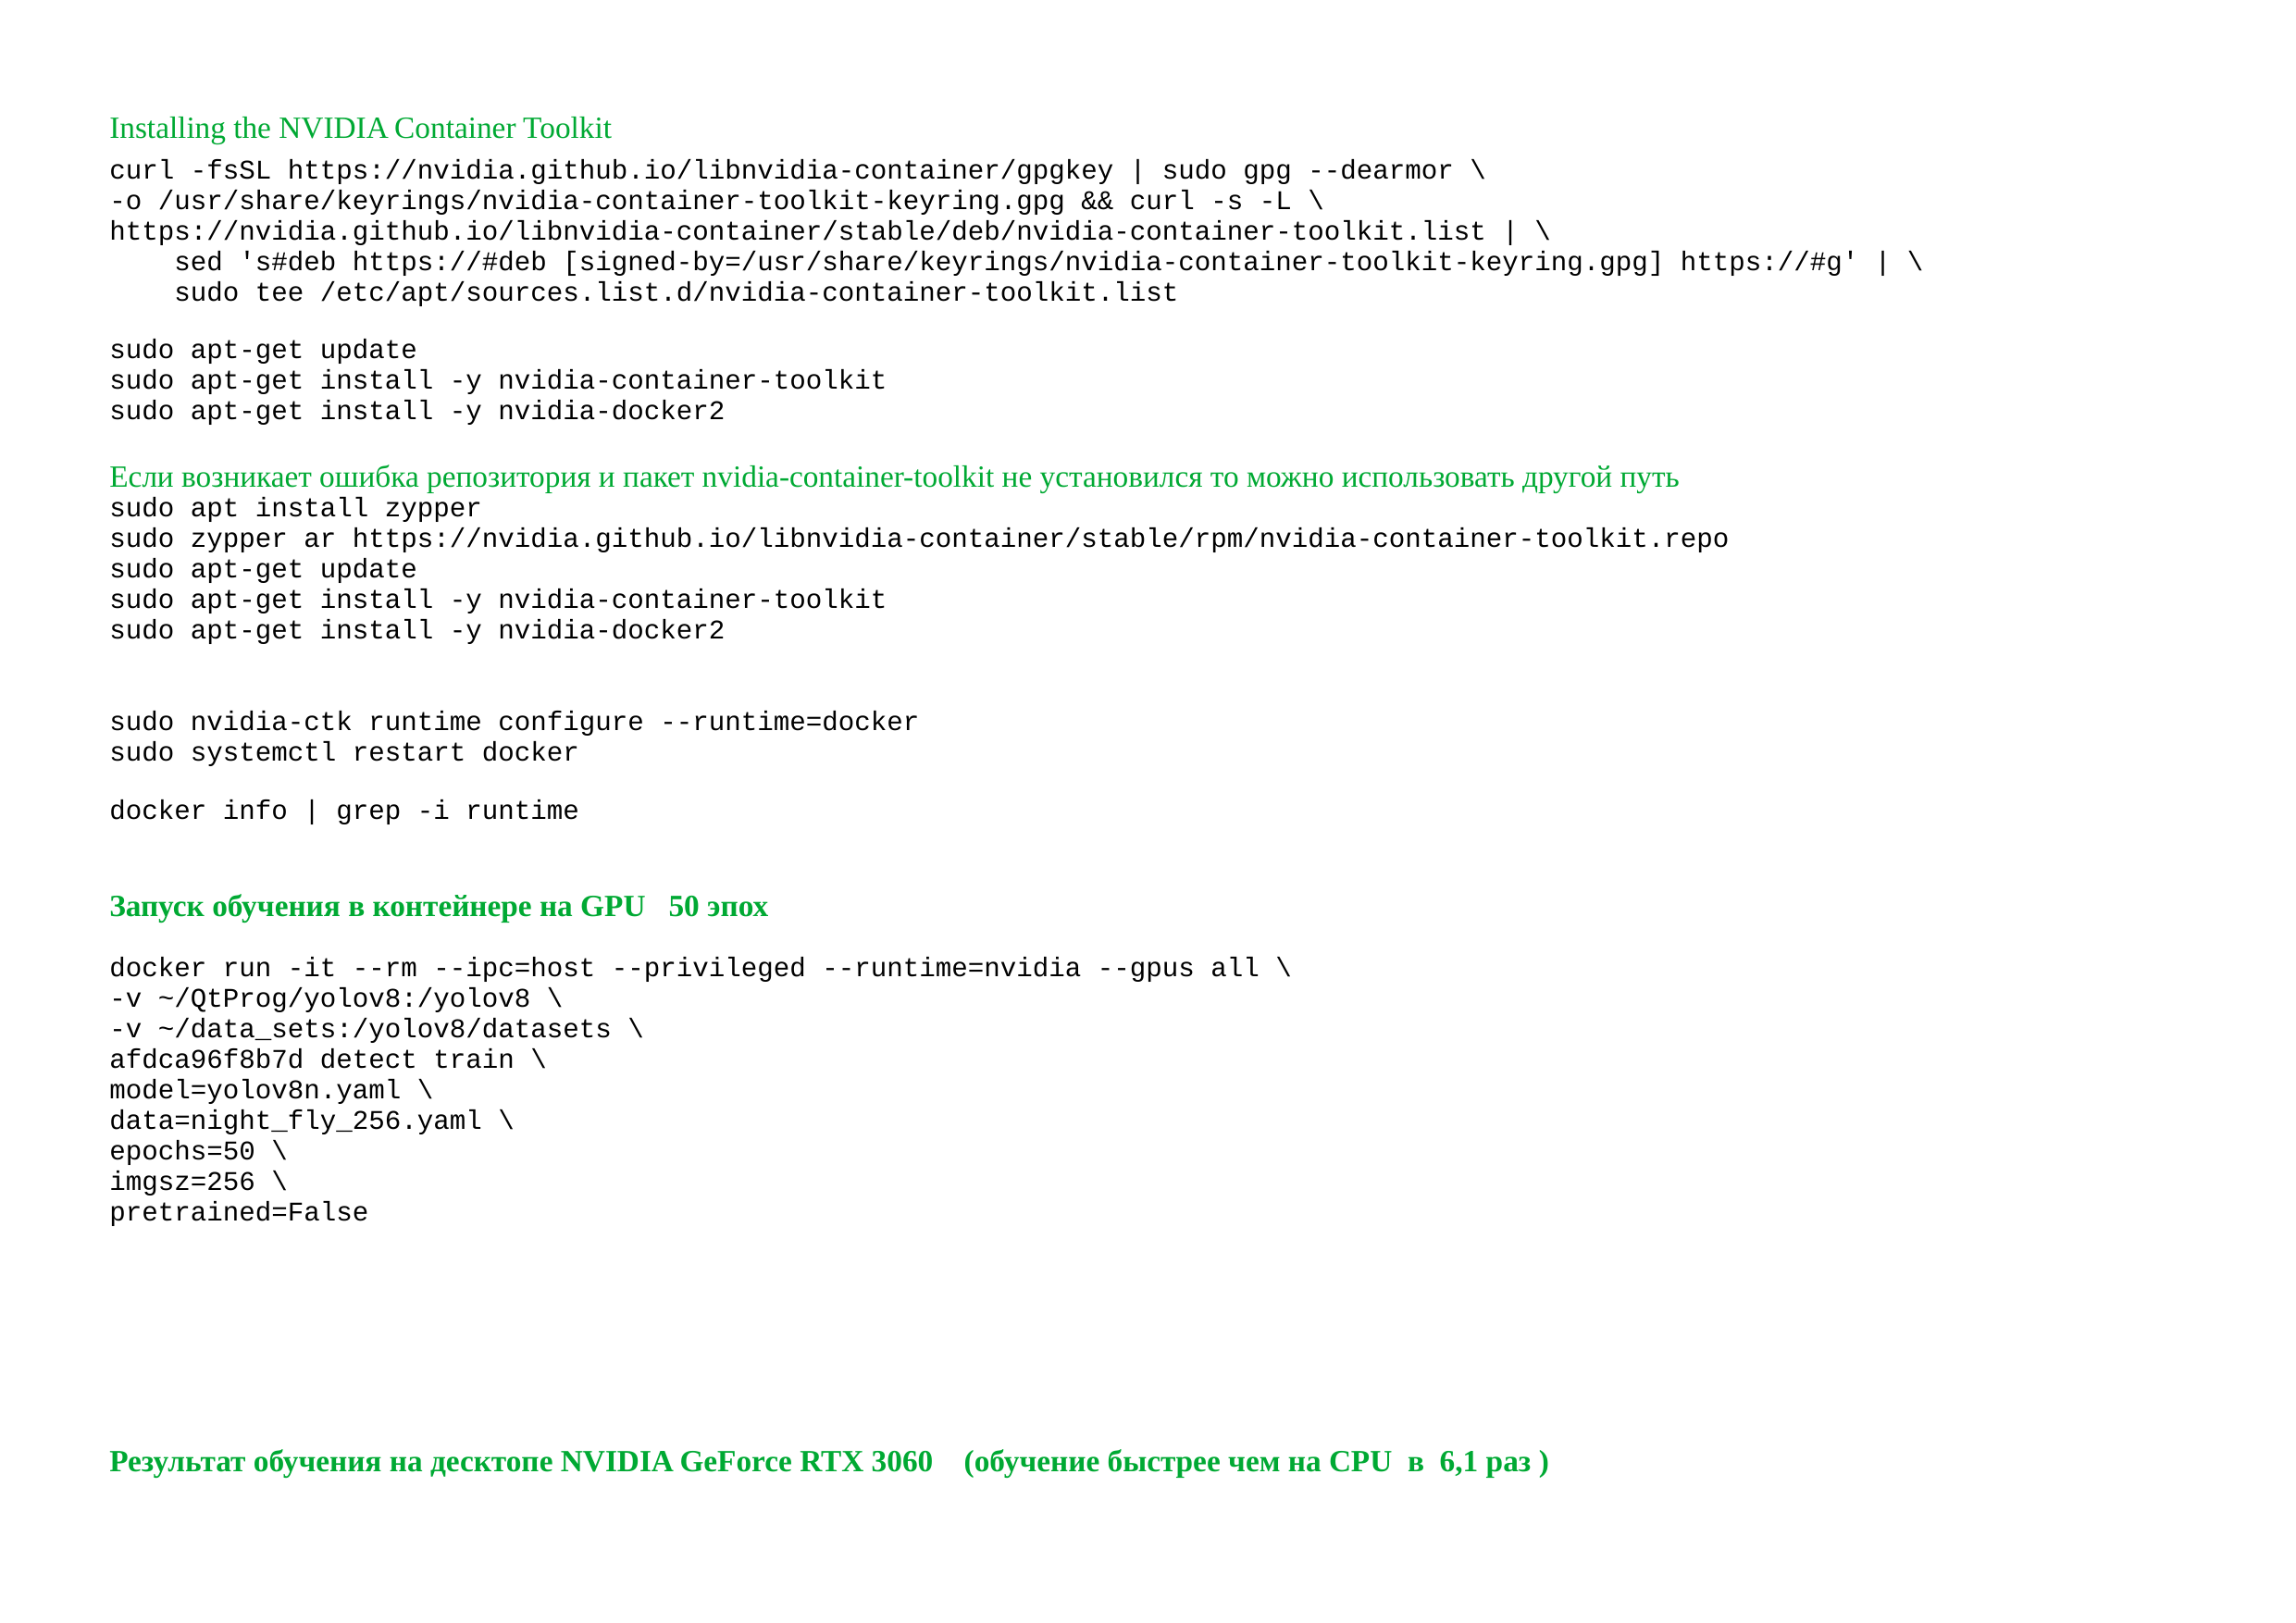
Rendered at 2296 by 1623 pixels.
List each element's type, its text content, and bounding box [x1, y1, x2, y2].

text sudo apt-get install -y nvidia-container-toolkit [109, 586, 2186, 616]
text imgsz=256 \ [109, 1168, 2186, 1198]
text pretrained=False [109, 1198, 2186, 1229]
text docker info | grep -i runtime [109, 797, 2186, 827]
text curl -fsSL https://nvidia.github.io/libnvidia-container/gpgkey | sudo gpg --dearmor \ [109, 156, 2186, 187]
text sudo apt-get update [109, 336, 2186, 367]
text Запуск обучения в контейнере на GPU 50 эпох [109, 888, 2186, 923]
text Если возникает ошибка репозитория и пакет nvidia-container-toolkit не установился то можно использовать другой путь [109, 459, 2186, 494]
text epochs=50 \ [109, 1137, 2186, 1168]
text sudo tee /etc/apt/sources.list.d/nvidia-container-toolkit.list [109, 279, 2186, 309]
text model=yolov8n.yaml \ [109, 1076, 2186, 1107]
text sudo apt-get install -y nvidia-docker2 [109, 616, 2186, 647]
text -o /usr/share/keyrings/nvidia-container-toolkit-keyring.gpg && curl -s -L \ https://nvidia.github.io/libnvidia-container/stable/deb/nvidia-container-toolkit.list | \ [109, 187, 2186, 248]
text sudo apt-get install -y nvidia-container-toolkit [109, 367, 2186, 397]
text sudo apt-get update [109, 555, 2186, 586]
text sudo systemctl restart docker [109, 738, 2186, 769]
text data=night_fly_256.yaml \ [109, 1107, 2186, 1137]
text -v ~/QtProg/yolov8:/yolov8 \ [109, 985, 2186, 1015]
text sudo apt install zypper [109, 494, 2186, 525]
text sudo nvidia-ctk runtime configure --runtime=docker [109, 708, 2186, 738]
text Результат обучения на десктопе NVIDIA GeForce RTX 3060 (обучение быстрее чем на CPU в 6,1 раз ) [109, 1443, 2186, 1479]
subtitle Installing the NVIDIA Container Toolkit [109, 109, 2186, 144]
text sed 's#deb https://#deb [signed-by=/usr/share/keyrings/nvidia-container-toolkit-keyring.gpg] https://#g' | \ [109, 248, 2186, 279]
text sudo zypper ar https://nvidia.github.io/libnvidia-container/stable/rpm/nvidia-container-toolkit.repo [109, 525, 2186, 555]
text -v ~/data_sets:/yolov8/datasets \ [109, 1015, 2186, 1046]
text docker run -it --rm --ipc=host --privileged --runtime=nvidia --gpus all \ [109, 954, 2186, 985]
text afdca96f8b7d detect train \ [109, 1046, 2186, 1076]
text sudo apt-get install -y nvidia-docker2 [109, 397, 2186, 428]
